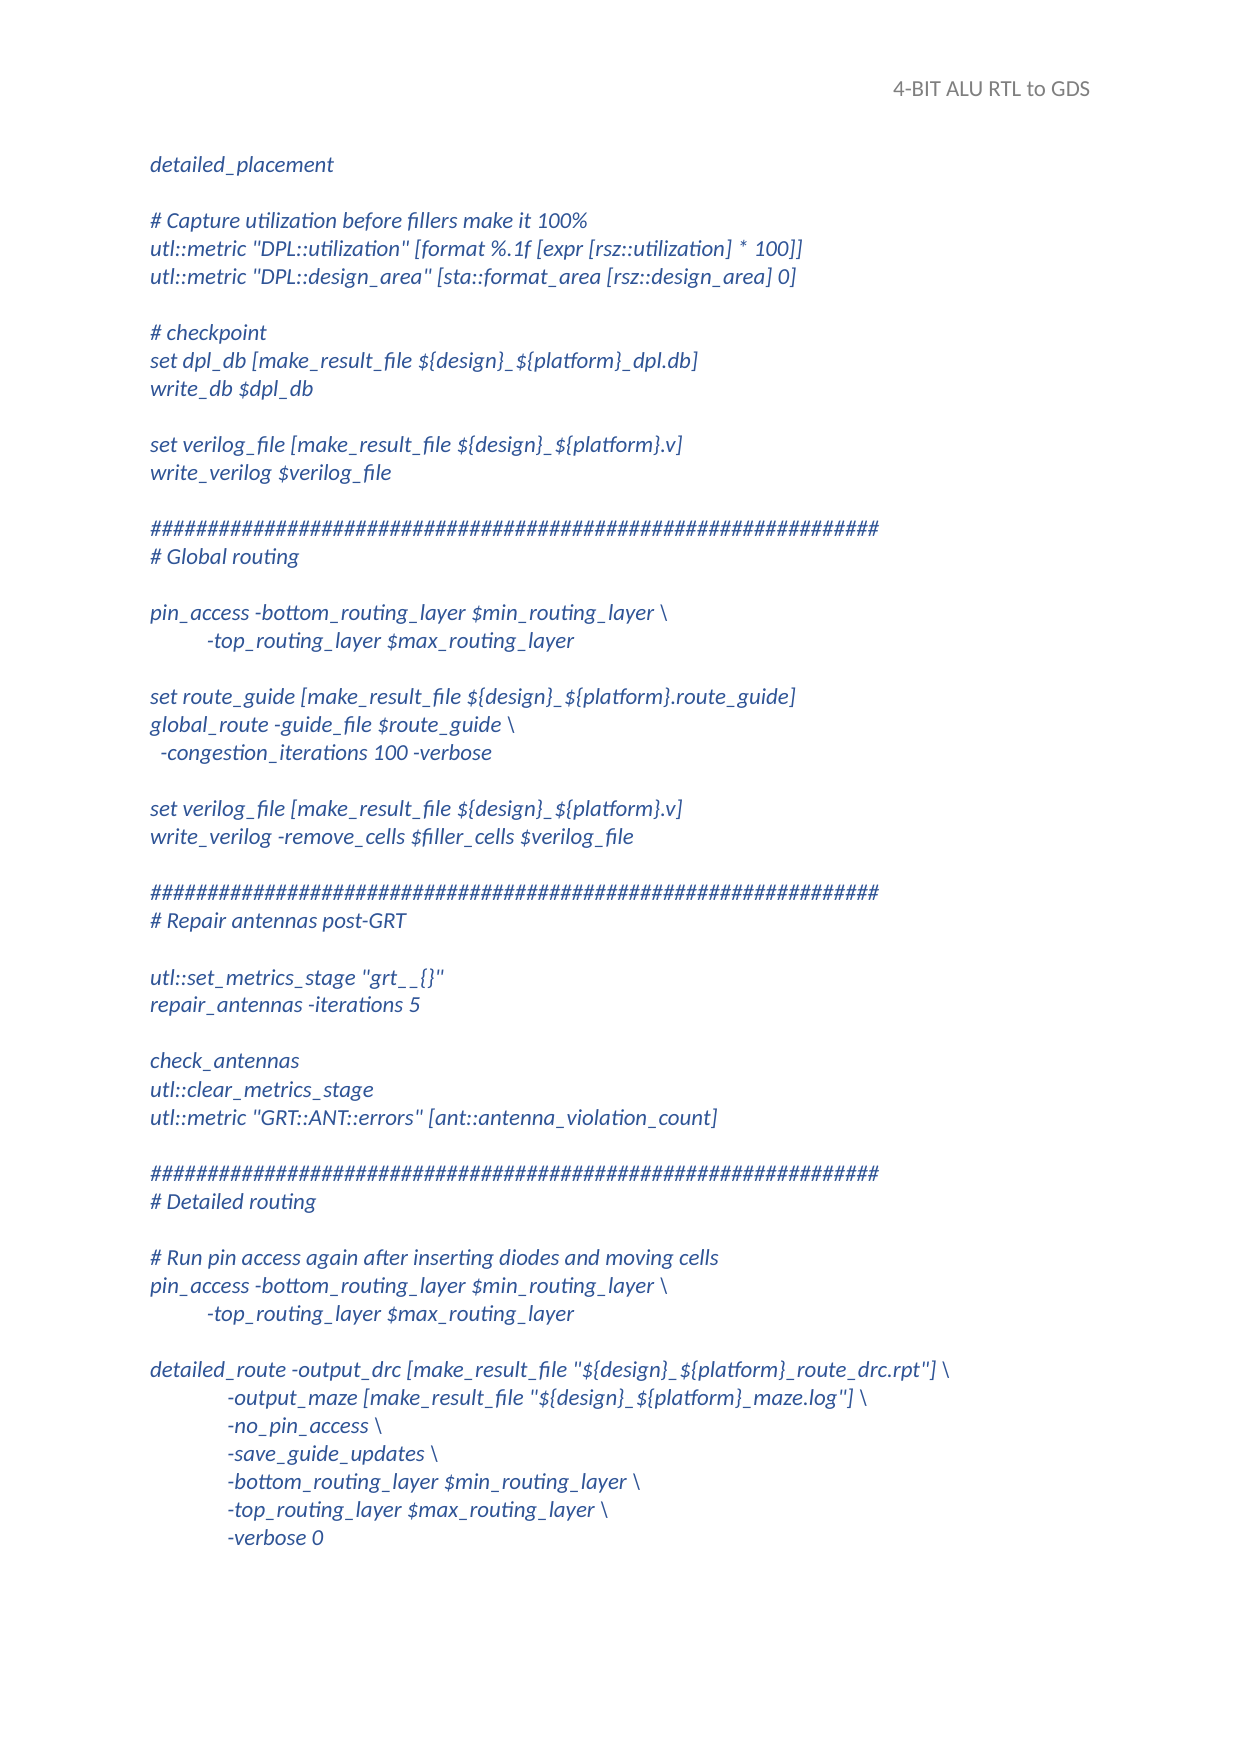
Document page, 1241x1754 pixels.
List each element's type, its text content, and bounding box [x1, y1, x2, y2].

text detailed_route -output_drc [make_result_file "${design}_${platform}_route_drc.rpt"] \ [150, 1355, 1090, 1383]
text -output_maze [make_result_file "${design}_${platform}_maze.log"] \ [150, 1383, 1090, 1411]
text set dpl_db [make_result_file ${design}_${platform}_dpl.db] [150, 346, 1090, 374]
text -verbose 0 [150, 1523, 1090, 1551]
text write_verilog $verilog_file [150, 458, 1090, 486]
text -top_routing_layer $max_routing_layer [150, 626, 1090, 654]
text ################################################################ [150, 514, 1090, 542]
text utl::metric "DPL::utilization" [format %.1f [expr [rsz::utilization] * 100]] [150, 234, 1090, 262]
text utl::set_metrics_stage "grt__{}" [150, 963, 1090, 991]
text set route_guide [make_result_file ${design}_${platform}.route_guide] [150, 682, 1090, 710]
text -top_routing_layer $max_routing_layer [150, 1299, 1090, 1327]
text # Detailed routing [150, 1187, 1090, 1215]
text set verilog_file [make_result_file ${design}_${platform}.v] [150, 430, 1090, 458]
text -congestion_iterations 100 -verbose [150, 738, 1090, 766]
text -no_pin_access \ [150, 1411, 1090, 1439]
text -save_guide_updates \ [150, 1439, 1090, 1467]
text write_verilog -remove_cells $filler_cells $verilog_file [150, 822, 1090, 851]
text ################################################################ [150, 878, 1090, 907]
text # checkpoint [150, 318, 1090, 346]
text # Run pin access again after inserting diodes and moving cells [150, 1243, 1090, 1271]
text -top_routing_layer $max_routing_layer \ [150, 1495, 1090, 1523]
text utl::metric "GRT::ANT::errors" [ant::antenna_violation_count] [150, 1103, 1090, 1131]
text pin_access -bottom_routing_layer $min_routing_layer \ [150, 598, 1090, 626]
text # Global routing [150, 542, 1090, 570]
text set verilog_file [make_result_file ${design}_${platform}.v] [150, 794, 1090, 822]
text write_db $dpl_db [150, 374, 1090, 402]
text pin_access -bottom_routing_layer $min_routing_layer \ [150, 1271, 1090, 1299]
text repair_antennas -iterations 5 [150, 991, 1090, 1019]
text check_antennas [150, 1047, 1090, 1075]
text utl::metric "DPL::design_area" [sta::format_area [rsz::design_area] 0] [150, 262, 1090, 290]
text -bottom_routing_layer $min_routing_layer \ [150, 1467, 1090, 1495]
text # Repair antennas post-GRT [150, 907, 1090, 934]
text global_route -guide_file $route_guide \ [150, 710, 1090, 738]
text ################################################################ [150, 1159, 1090, 1187]
text utl::clear_metrics_stage [150, 1075, 1090, 1103]
text # Capture utilization before fillers make it 100% [150, 206, 1090, 234]
text detailed_placement [150, 150, 1090, 178]
